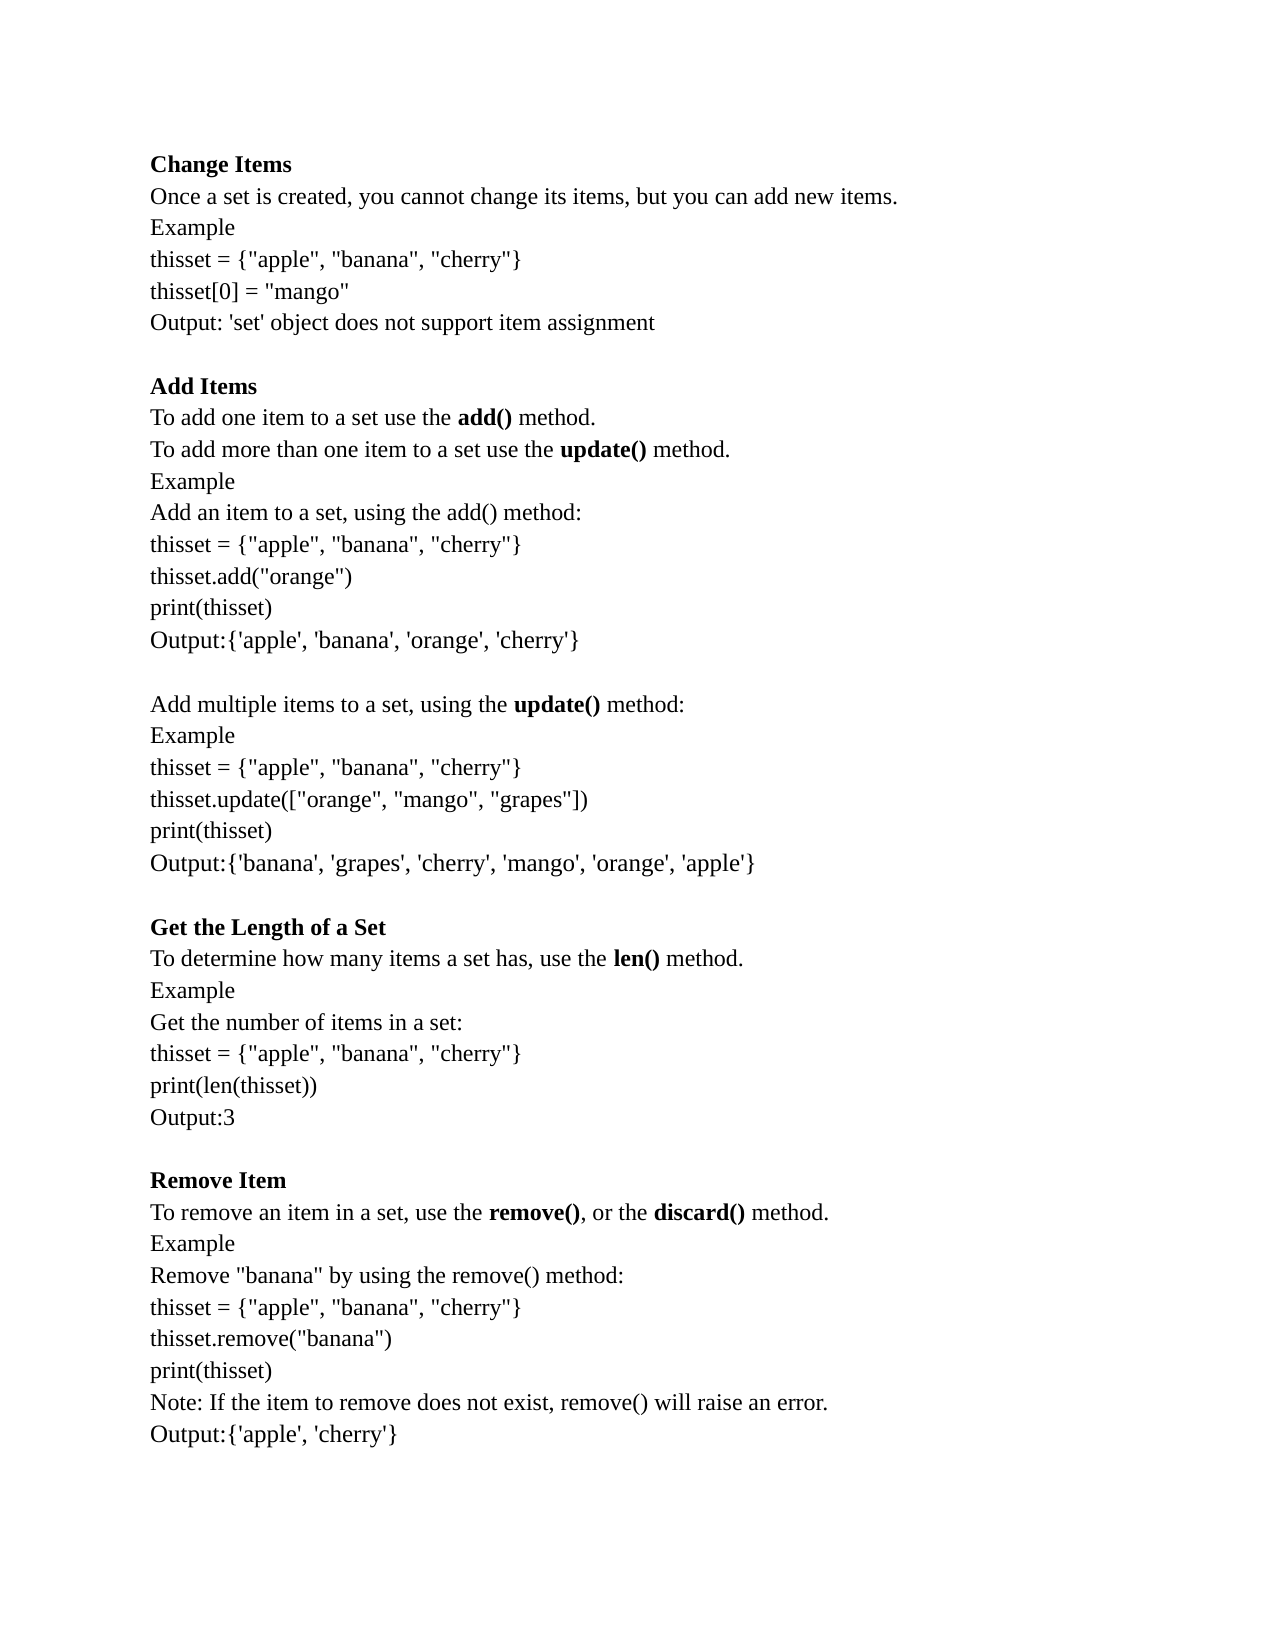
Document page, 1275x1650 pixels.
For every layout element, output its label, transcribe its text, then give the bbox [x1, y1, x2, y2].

text To remove an item in a set, use the remove(), or the discard() method. [150, 1198, 1125, 1225]
text print(thisset) [150, 1356, 1125, 1384]
text Example [150, 976, 1125, 1004]
text Output:{'banana', 'grapes', 'cherry', 'mango', 'orange', 'apple'} [150, 848, 1125, 877]
text print(thisset) [150, 593, 1125, 621]
text To add more than one item to a set use the update() method. [150, 435, 1125, 463]
text Output:{'apple', 'cherry'} [150, 1419, 1125, 1448]
text Add Items [150, 372, 1125, 399]
text Example [150, 213, 1125, 241]
text print(thisset) [150, 816, 1125, 844]
text Output:{'apple', 'banana', 'orange', 'cherry'} [150, 625, 1125, 654]
text To add one item to a set use the add() method. [150, 403, 1125, 431]
text Get the number of items in a set: [150, 1008, 1125, 1035]
text thisset = {"apple", "banana", "cherry"} [150, 1293, 1125, 1320]
text thisset = {"apple", "banana", "cherry"} [150, 1039, 1125, 1067]
text Remove Item [150, 1166, 1125, 1194]
text thisset[0] = "mango" [150, 277, 1125, 304]
text thisset = {"apple", "banana", "cherry"} [150, 753, 1125, 781]
text thisset = {"apple", "banana", "cherry"} [150, 530, 1125, 558]
text thisset.update(["orange", "mango", "grapes"]) [150, 785, 1125, 812]
text thisset.remove("banana") [150, 1324, 1125, 1352]
text Example [150, 1229, 1125, 1257]
text Output: 'set' object does not support item assignment [150, 308, 1125, 336]
text Example [150, 721, 1125, 749]
text Get the Length of a Set [150, 913, 1125, 940]
text thisset = {"apple", "banana", "cherry"} [150, 245, 1125, 273]
text Example [150, 467, 1125, 494]
text Once a set is created, you cannot change its items, but you can add new items. [150, 182, 1125, 209]
text Add an item to a set, using the add() method: [150, 498, 1125, 526]
text Output:3 [150, 1103, 1125, 1130]
text Remove "banana" by using the remove() method: [150, 1261, 1125, 1289]
text Change Items [150, 150, 1125, 178]
text print(len(thisset)) [150, 1071, 1125, 1099]
text Note: If the item to remove does not exist, remove() will raise an error. [150, 1388, 1125, 1415]
text To determine how many items a set has, use the len() method. [150, 944, 1125, 972]
text thisset.add("orange") [150, 562, 1125, 589]
text Add multiple items to a set, using the update() method: [150, 690, 1125, 717]
